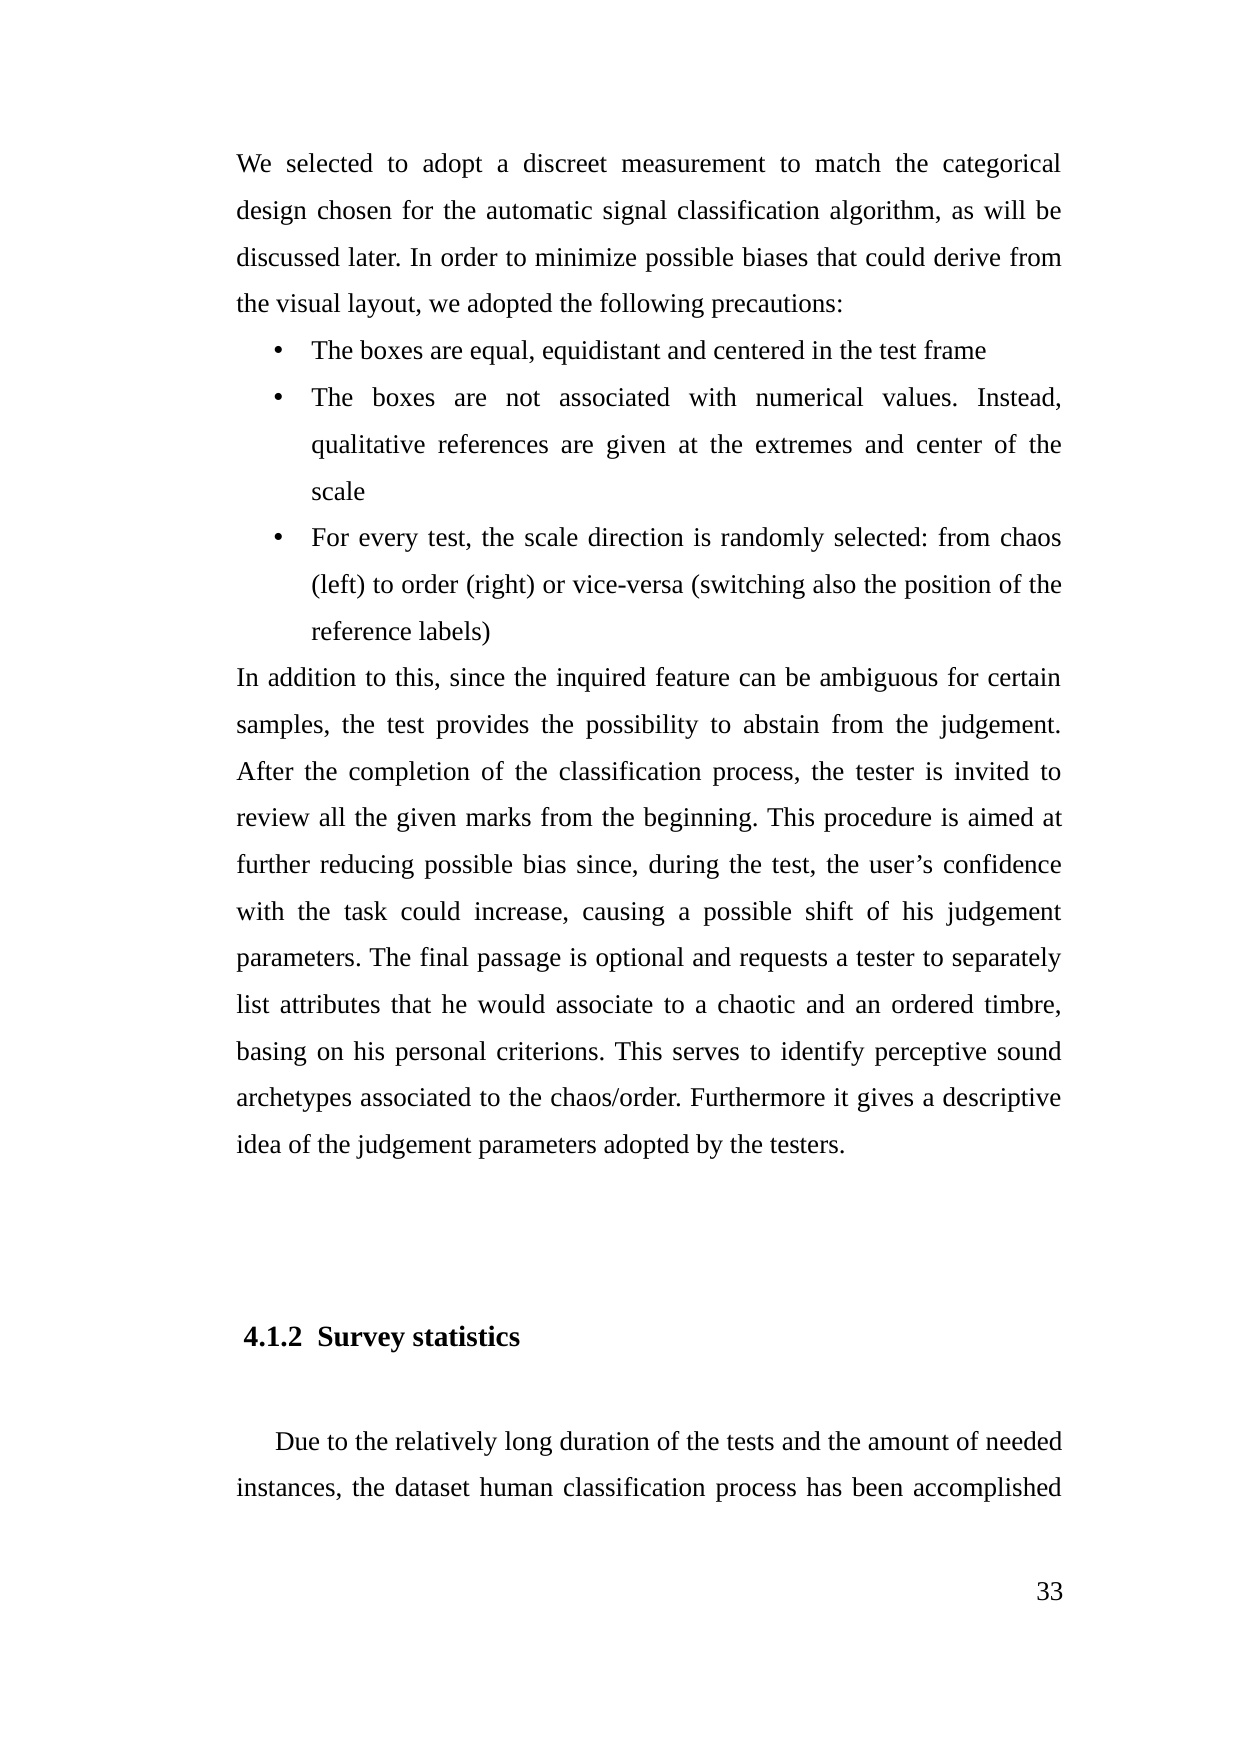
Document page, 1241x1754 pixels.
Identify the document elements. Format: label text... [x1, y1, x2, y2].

text In addition to this, since the inquired feature can be ambiguous for certain samples, the test provides the possibility to abstain from the judgement. After the completion of the classification process, the tester is invited to review all the given marks from the beginning. This procedure is aimed at further reducing possible bias since, during the test, the user’s confidence with the task could increase, causing a possible shift of his judgement parameters. The final passage is optional and requests a tester to separately list attributes that he would associate to a chaotic and an ordered timbre, basing on his personal criterions. This serves to identify perceptive sound archetypes associated to the chaos/order. Furthermore it gives a descriptive idea of the judgement parameters adopted by the testers. [236, 661, 1063, 1159]
text We selected to adopt a discreet measurement to match the categorical design chosen for the automatic signal classification algorithm, as will be discussed later. In order to minimize possible biases that could derive from the visual layout, we adopted the following precautions: [236, 148, 1063, 319]
list The boxes are not associated with numerical values. Instead, qualitative references are given at the extremes and center of the scale [274, 381, 1063, 506]
text Due to the relatively long duration of the tests and the amount of needed instances, the dataset human classification process has been accomplished [236, 1425, 1063, 1503]
list For every test, the scale direction is randomly selected: from chaos (left) to order (right) or vice-versa (switching also the position of the reference labels) [274, 521, 1063, 646]
list The boxes are equal, equidistant and centered in the test frame [274, 334, 1063, 366]
subtitle Survey statistics [236, 1319, 1063, 1352]
